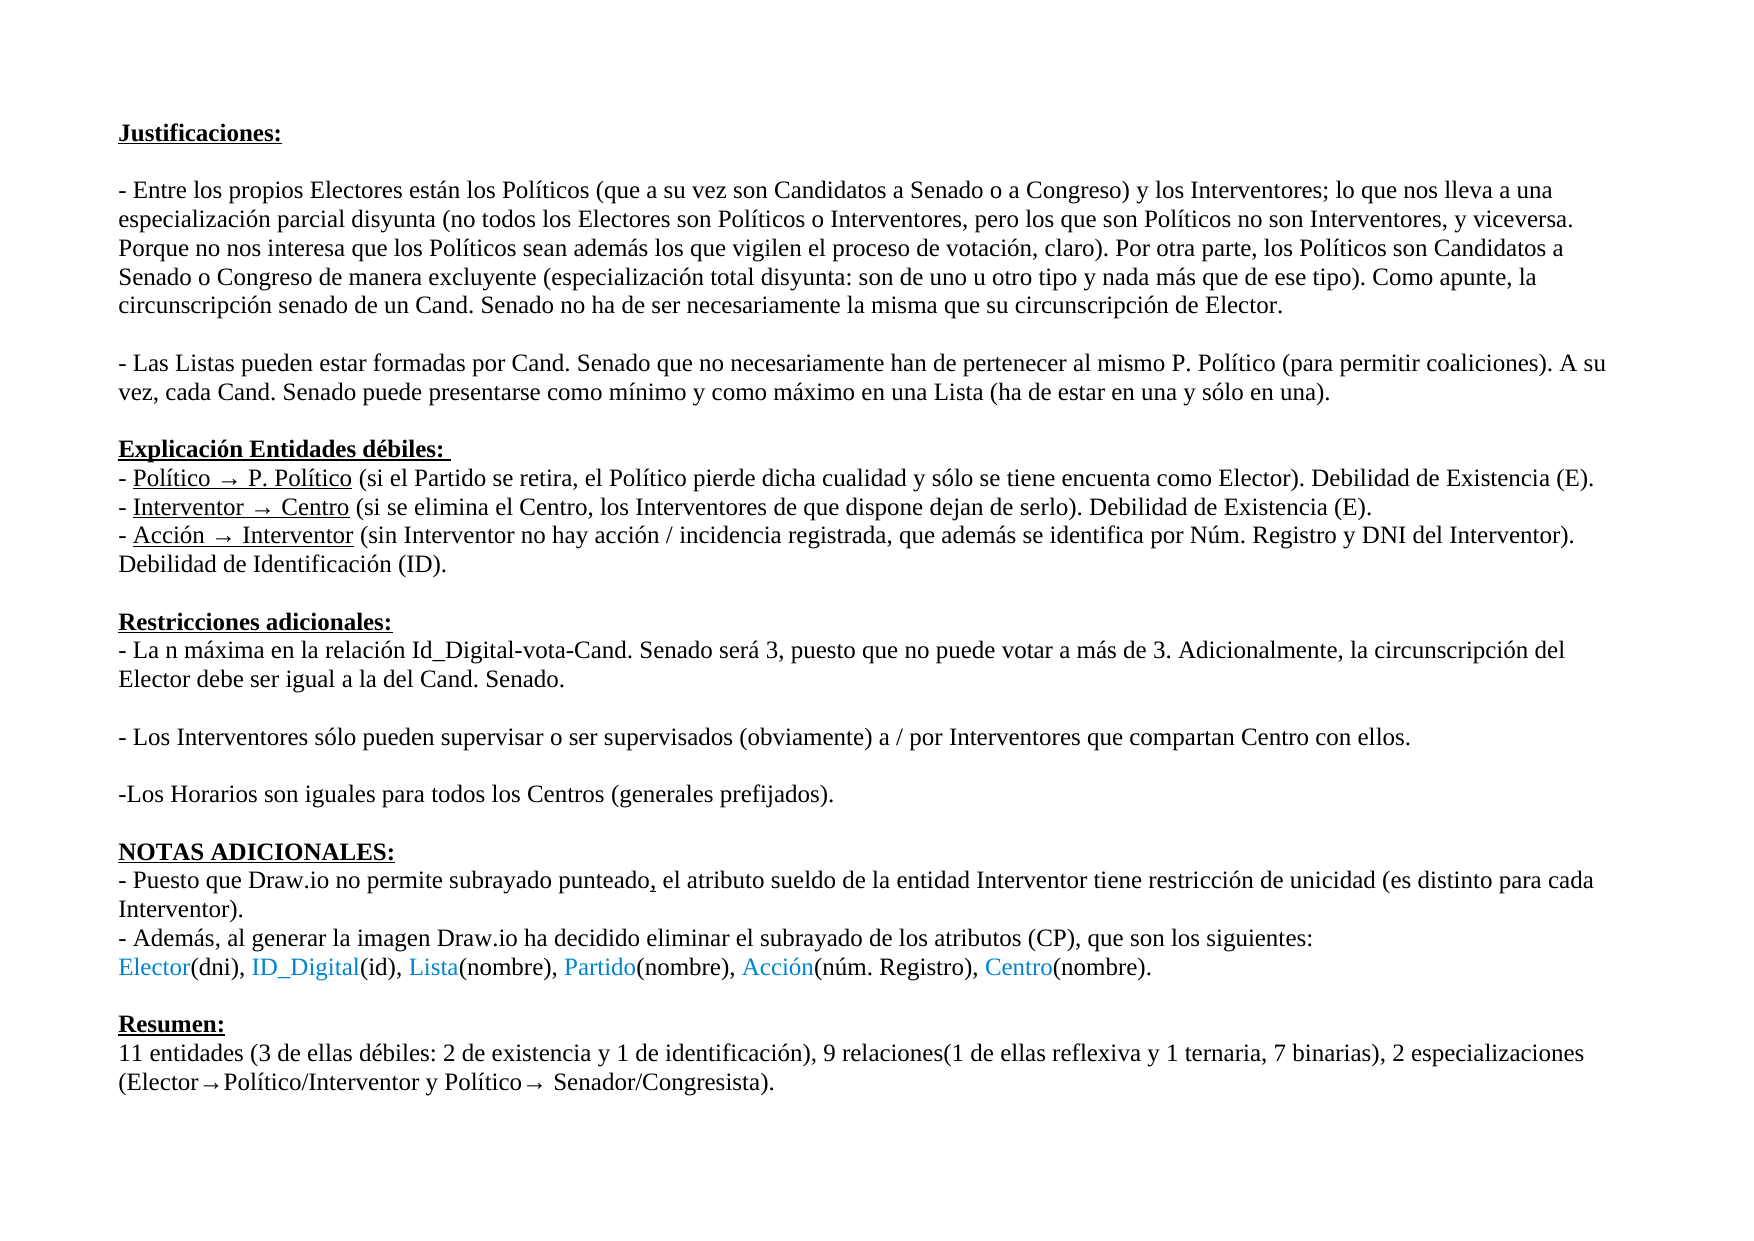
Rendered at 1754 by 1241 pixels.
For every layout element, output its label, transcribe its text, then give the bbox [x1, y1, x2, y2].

text Restricciones adicionales: [118, 607, 1636, 636]
text - Además, al generar la imagen Draw.io ha decidido eliminar el subrayado de los atributos (CP), que son los siguientes: Elector(dni), ID_Digital(id), Lista(nombre), Partido(nombre), Acción(núm. Registro), Centro(nombre). [118, 923, 1636, 981]
text - Los Interventores sólo pueden supervisar o ser supervisados (obviamente) a / por Interventores que compartan Centro con ellos. [118, 722, 1636, 779]
text - Las Listas pueden estar formadas por Cand. Senado que no necesariamente han de pertenecer al mismo P. Político (para permitir coaliciones). A su vez, cada Cand. Senado puede presentarse como mínimo y como máximo en una Lista (ha de estar en una y sólo en una). Explicación Entidades débiles: - Político → P. Político (si el Partido se retira, el Político pierde dicha cualidad y sólo se tiene encuenta como Elector). Debilidad de Existencia (E). - Interventor → Centro (si se elimina el Centro, los Interventores de que dispone dejan de serlo). Debilidad de Existencia (E). - Acción → Interventor (sin Interventor no hay acción / incidencia registrada, que además se identifica por Núm. Registro y DNI del Interventor). Debilidad de Identificación (ID). [118, 348, 1636, 578]
text - La n máxima en la relación Id_Digital-vota-Cand. Senado será 3, puesto que no puede votar a más de 3. Adicionalmente, la circunscripción del Elector debe ser igual a la del Cand. Senado. [118, 636, 1636, 693]
text 11 entidades (3 de ellas débiles: 2 de existencia y 1 de identificación), 9 relaciones(1 de ellas reflexiva y 1 ternaria, 7 binarias), 2 especializaciones (Elector→Político/Interventor y Político→ Senador/Congresista). [118, 1038, 1636, 1096]
text Resumen: [118, 1009, 1636, 1038]
text Justificaciones: [118, 118, 1636, 147]
text - Entre los propios Electores están los Políticos (que a su vez son Candidatos a Senado o a Congreso) y los Interventores; lo que nos lleva a una especialización parcial disyunta (no todos los Electores son Políticos o Interventores, pero los que son Políticos no son Interventores, y viceversa. Porque no nos interesa que los Políticos sean además los que vigilen el proceso de votación, claro). Por otra parte, los Políticos son Candidatos a Senado o Congreso de manera excluyente (especialización total disyunta: son de uno u otro tipo y nada más que de ese tipo). Como apunte, la circunscripción senado de un Cand. Senado no ha de ser necesariamente la misma que su circunscripción de Elector. [118, 147, 1636, 319]
text -Los Horarios son iguales para todos los Centros (generales prefijados). [118, 779, 1636, 808]
text NOTAS ADICIONALES: - Puesto que Draw.io no permite subrayado punteado, el atributo sueldo de la entidad Interventor tiene restricción de unicidad (es distinto para cada Interventor). [118, 837, 1636, 923]
